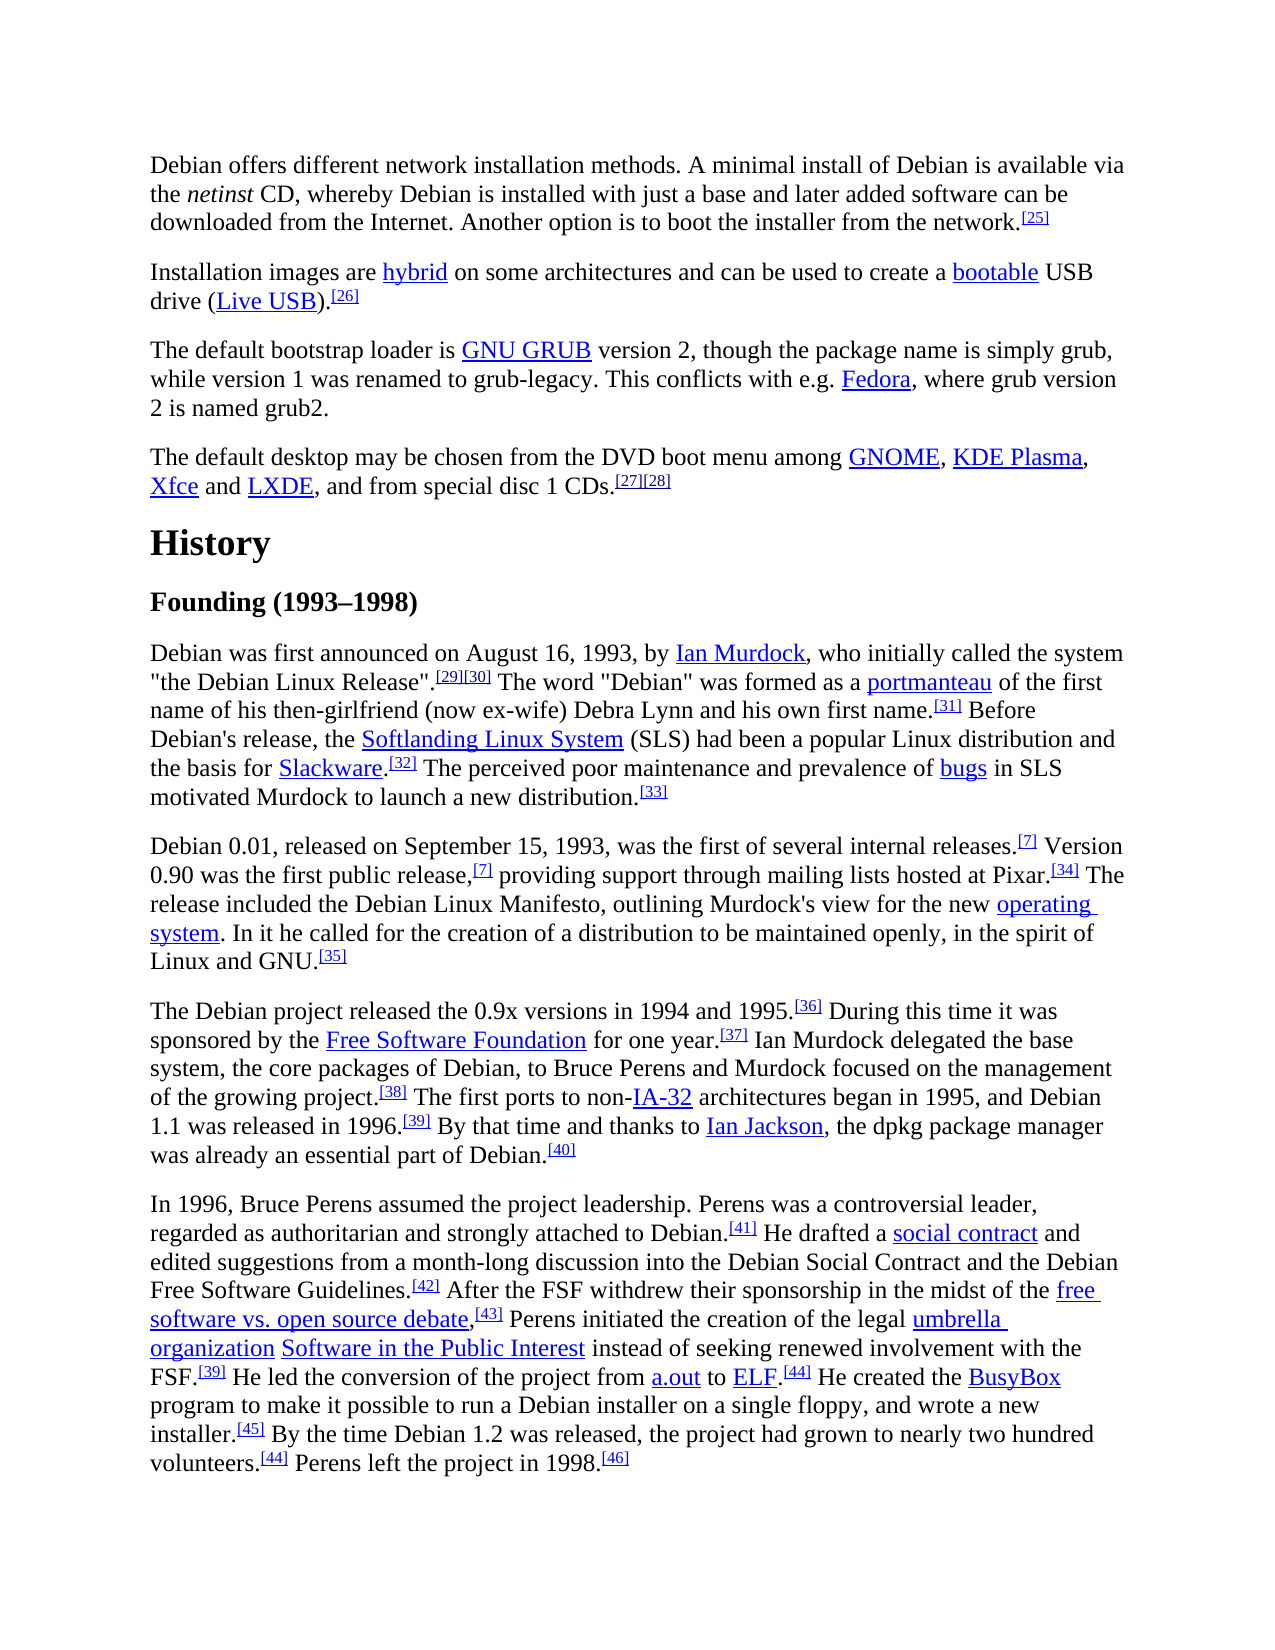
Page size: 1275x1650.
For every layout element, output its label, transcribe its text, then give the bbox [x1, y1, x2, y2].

text The Debian project released the 0.9x versions in 1994 and 1995.[36] During this time it was sponsored by the Free Software Foundation for one year.[37] Ian Murdock delegated the base system, the core packages of Debian, to Bruce Perens and Murdock focused on the management of the growing project.[38] The first ports to non-IA-32 architectures began in 1995, and Debian 1.1 was released in 1996.[39] By that time and thanks to Ian Jackson, the dpkg package manager was already an essential part of Debian.[40] [150, 996, 1125, 1168]
text Installation images are hybrid on some architectures and can be used to create a bootable USB drive (Live USB).[26] [150, 257, 1125, 314]
text Debian 0.01, released on September 15, 1993, was the first of several internal releases.[7] Version 0.90 was the first public release,[7] providing support through mailing lists hosted at Pixar.[34] The release included the Debian Linux Manifesto, outlining Murdock's view for the new operating system. In it he called for the creation of a distribution to be maintained openly, in the spirit of Linux and GNU.[35] [150, 831, 1125, 975]
text In 1996, Bruce Perens assumed the project leadership. Perens was a controversial leader, regarded as authoritarian and strongly attached to Debian.[41] He drafted a social contract and edited suggestions from a month-long discussion into the Debian Social Contract and the Debian Free Software Guidelines.[42] After the FSF withdrew their sponsorship in the midst of the free software vs. open source debate,[43] Perens initiated the creation of the legal umbrella organization Software in the Public Interest instead of seeking renewed involvement with the FSF.[39] He led the conversion of the project from a.out to ELF.[44] He created the BusyBox program to make it possible to run a Debian installer on a single floppy, and wrote a new installer.[45] By the time Debian 1.2 was released, the project had grown to nearly two hundred volunteers.[44] Perens left the project in 1998.[46] [150, 1189, 1125, 1477]
text The default desktop may be chosen from the DVD boot menu among GNOME, KDE Plasma, Xfce and LXDE, and from special disc 1 CDs.[27][28] [150, 442, 1125, 500]
text Founding (1993–1998) [150, 585, 1125, 617]
text The default bootstrap loader is GNU GRUB version 2, though the package name is simply grub, while version 1 was renamed to grub-legacy. This conflicts with e.g. Fedora, where grub version 2 is named grub2. [150, 335, 1125, 422]
text Debian was first announced on August 16, 1993, by Ian Murdock, who initially called the system "the Debian Linux Release".[29][30] The word "Debian" was formed as a portmanteau of the first name of his then-girlfriend (now ex-wife) Debra Lynn and his own first name.[31] Before Debian's release, the Softlanding Linux System (SLS) had been a popular Linux distribution and the basis for Slackware.[32] The perceived poor maintenance and prevalence of bugs in SLS motivated Murdock to launch a new distribution.[33] [150, 638, 1125, 811]
text Debian offers different network installation methods. A minimal install of Debian is available via the netinst CD, whereby Debian is installed with just a base and later added software can be downloaded from the Internet. Another option is to boot the installer from the network.[25] [150, 150, 1125, 236]
text History [150, 521, 1125, 564]
